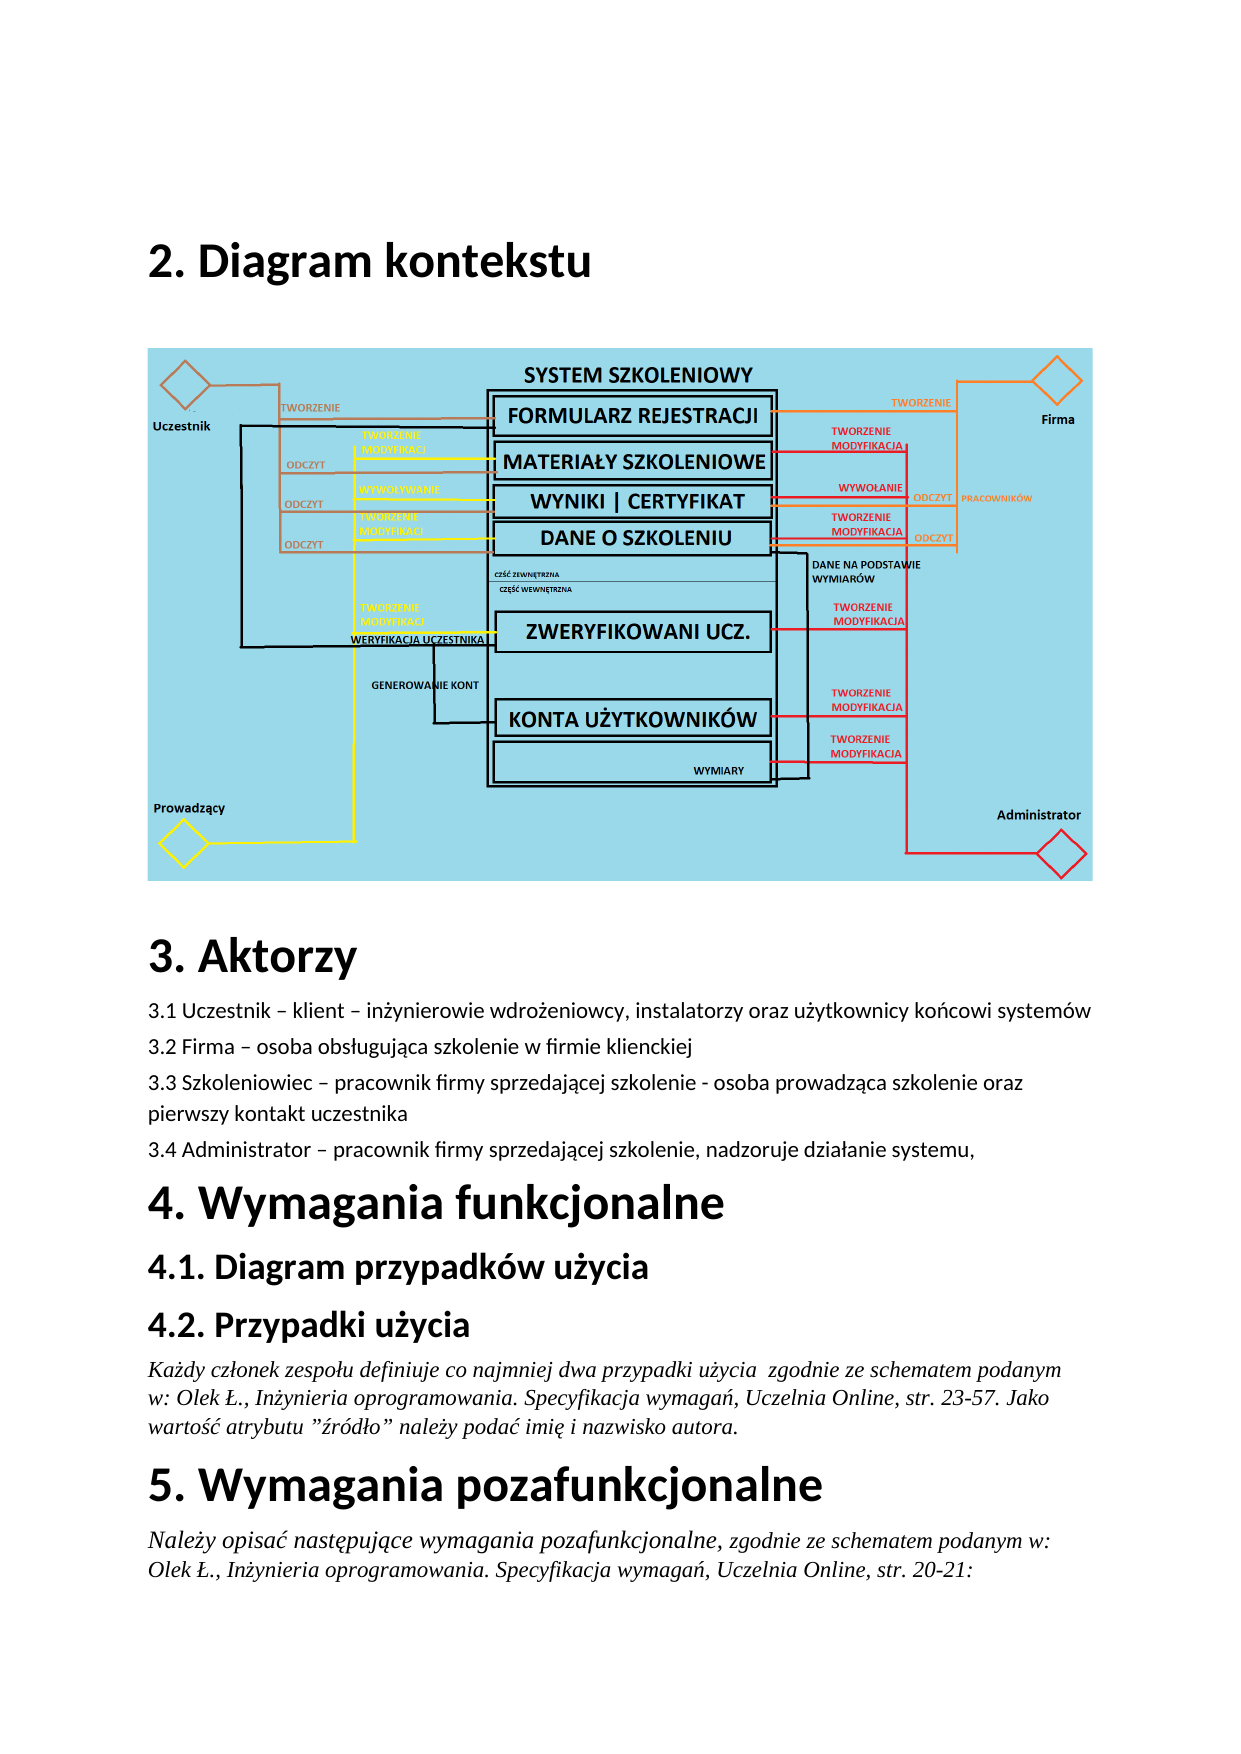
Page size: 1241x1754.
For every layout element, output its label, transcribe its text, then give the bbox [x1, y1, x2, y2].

text Należy opisać następujące wymagania pozafunkcjonalne, zgodnie ze schematem podanym w: Olek Ł., Inżynieria oprogramowania. Specyfikacja wymagań, Uczelnia Online, str. 20-21: [148, 1525, 1093, 1582]
text 3.4 Administrator – pracownik firmy sprzedającej szkolenie, nadzoruje działanie systemu, [148, 1135, 1093, 1163]
text 3.2 Firma – osoba obsługująca szkolenie w firmie klienckiej [148, 1032, 1093, 1060]
picture [147, 348, 1093, 881]
subtitle 2. Diagram kontekstu [148, 229, 1093, 290]
subtitle 5. Wymagania pozafunkcjonalne [148, 1453, 1093, 1514]
text 3.3 Szkoleniowiec – pracownik firmy sprzedającej szkolenie - osoba prowadząca szkolenie oraz pierwszy kontakt uczestnika [148, 1068, 1093, 1127]
text 4.2. Przypadki użycia [148, 1301, 1093, 1346]
subtitle 3. Aktorzy [148, 924, 1093, 985]
text 3.1 Uczestnik – klient – inżynierowie wdrożeniowcy, instalatorzy oraz użytkownicy końcowi systemów [148, 996, 1093, 1024]
text 4. Wymagania funkcjonalne [148, 1171, 1093, 1232]
text 4.1. Diagram przypadków użycia [148, 1243, 1093, 1288]
text Każdy członek zespołu definiuje co najmniej dwa przypadki użycia zgodnie ze schematem podanym w: Olek Ł., Inżynieria oprogramowania. Specyfikacja wymagań, Uczelnia Online, str. 23-57. Jako wartość atrybutu ”źródło” należy podać imię i nazwisko autora. [148, 1356, 1093, 1439]
